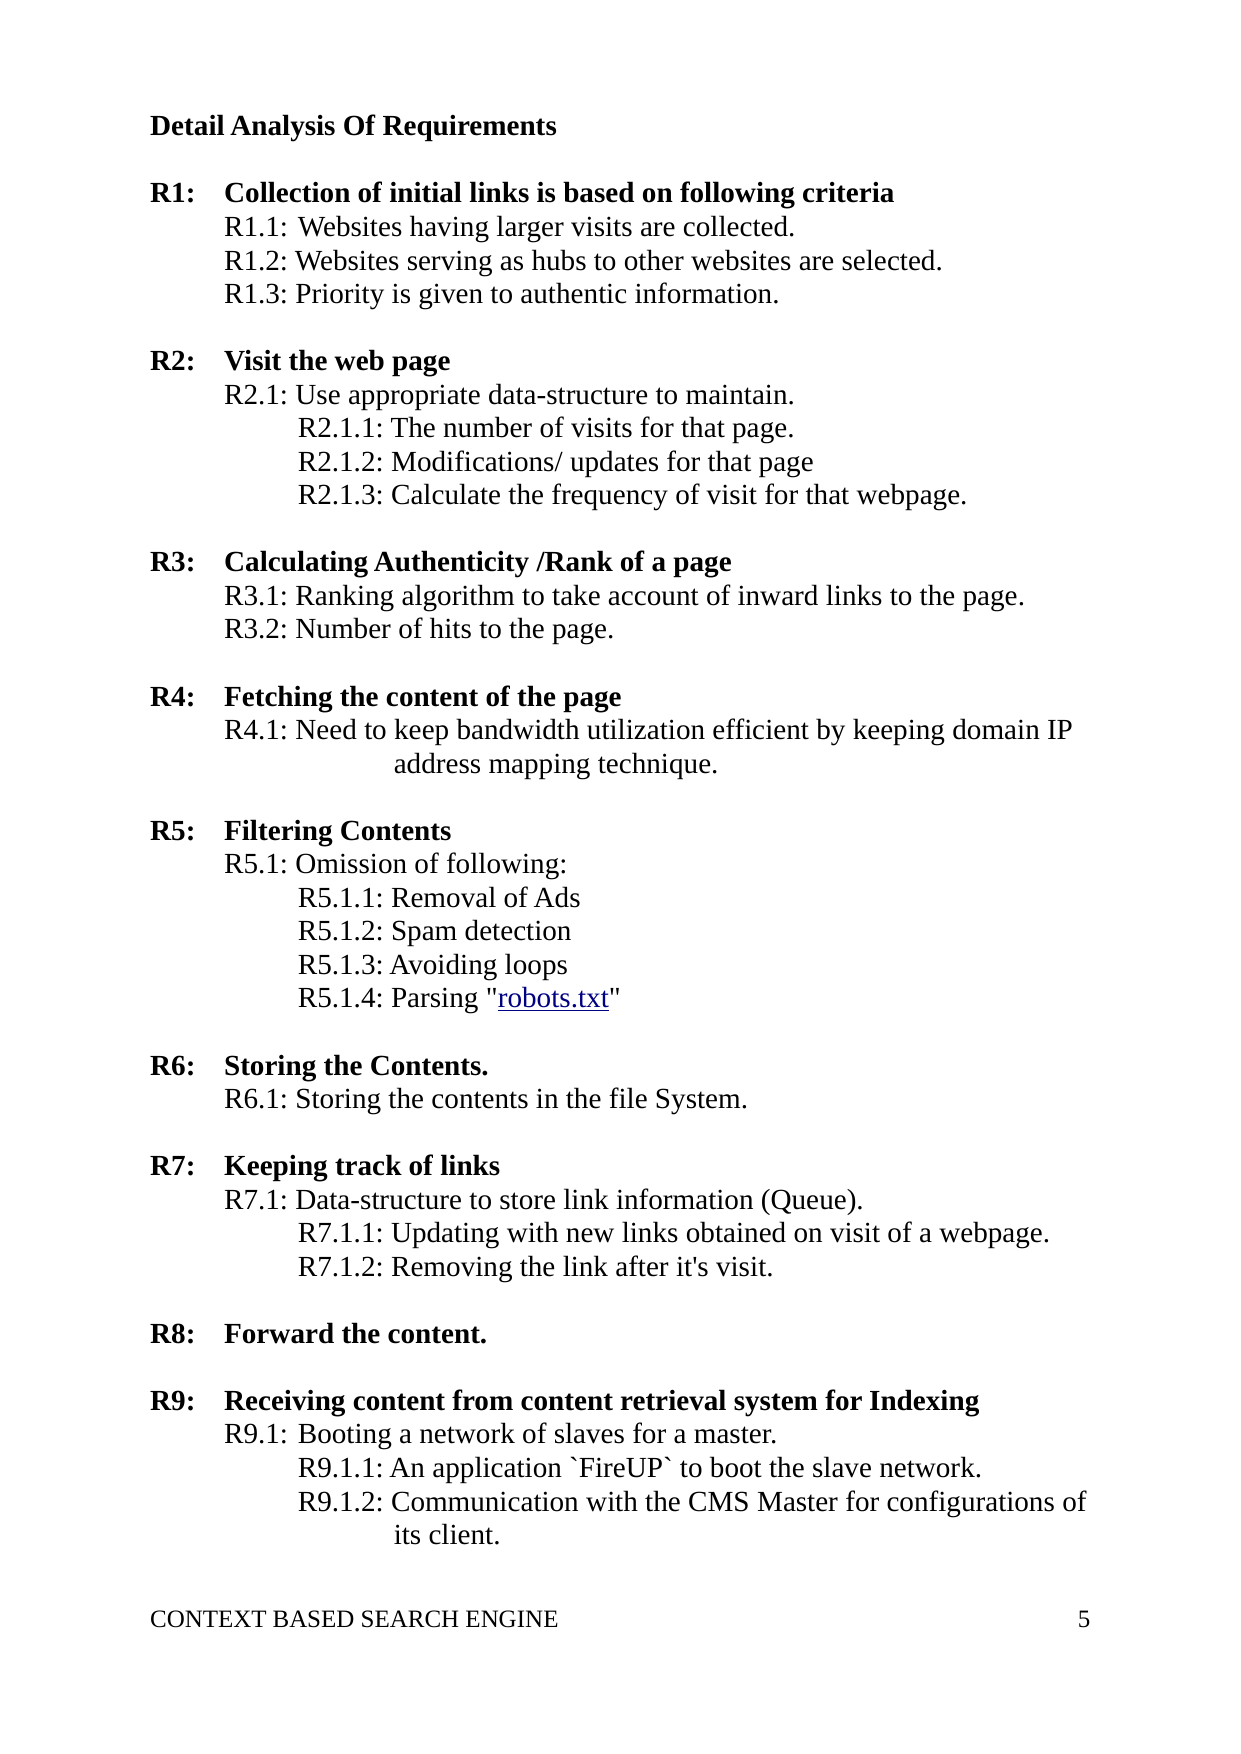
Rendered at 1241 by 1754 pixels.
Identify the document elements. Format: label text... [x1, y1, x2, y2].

text R3: Calculating Authenticity /Rank of a page [150, 544, 1090, 578]
text R2.1.3: Calculate the frequency of visit for that webpage. [150, 477, 1090, 511]
text R5: Filtering Contents [150, 813, 1090, 846]
text R3.2: Number of hits to the page. [150, 612, 1090, 645]
text R2.1: Use appropriate data-structure to maintain. [150, 377, 1090, 410]
text R9: Receiving content from content retrieval system for Indexing [150, 1383, 1090, 1417]
text R9.1.1: An application `FireUP` to boot the slave network. [150, 1450, 1090, 1484]
text R7.1: Data-structure to store link information (Queue). [150, 1182, 1090, 1215]
text R7.1.2: Removing the link after it's visit. [150, 1249, 1090, 1282]
text R5.1: Omission of following: [150, 846, 1090, 880]
text R4.1: Need to keep bandwidth utilization efficient by keeping domain IP address mapping technique. [150, 712, 1090, 779]
text R8: Forward the content. [150, 1316, 1090, 1349]
text R1: Collection of initial links is based on following criteria [150, 176, 1090, 209]
text R5.1.4: Parsing "robots.txt" [150, 981, 1090, 1014]
text R5.1.3: Avoiding loops [150, 947, 1090, 981]
text R5.1.1: Removal of Ads [150, 880, 1090, 913]
text R6.1: Storing the contents in the file System. [150, 1081, 1090, 1115]
text R4: Fetching the content of the page [150, 679, 1090, 712]
text R2.1.2: Modifications/ updates for that page [150, 444, 1090, 477]
text R5.1.2: Spam detection [150, 913, 1090, 947]
text R9.1: Booting a network of slaves for a master. [150, 1417, 1090, 1450]
text R1.2: Websites serving as hubs to other websites are selected. [150, 243, 1090, 276]
text R3.1: Ranking algorithm to take account of inward links to the page. [150, 578, 1090, 612]
text R1.1: Websites having larger visits are collected. [150, 209, 1090, 243]
text R1.3: Priority is given to authentic information. [150, 276, 1090, 310]
text R7: Keeping track of links [150, 1148, 1090, 1182]
text Detail Analysis Of Requirements [150, 108, 1090, 142]
text R2: Visit the web page [150, 343, 1090, 377]
text R9.1.2: Communication with the CMS Master for configurations of its client. [298, 1484, 1090, 1551]
text R6: Storing the Contents. [150, 1048, 1090, 1081]
text R7.1.1: Updating with new links obtained on visit of a webpage. [150, 1215, 1090, 1249]
text R2.1.1: The number of visits for that page. [150, 410, 1090, 444]
